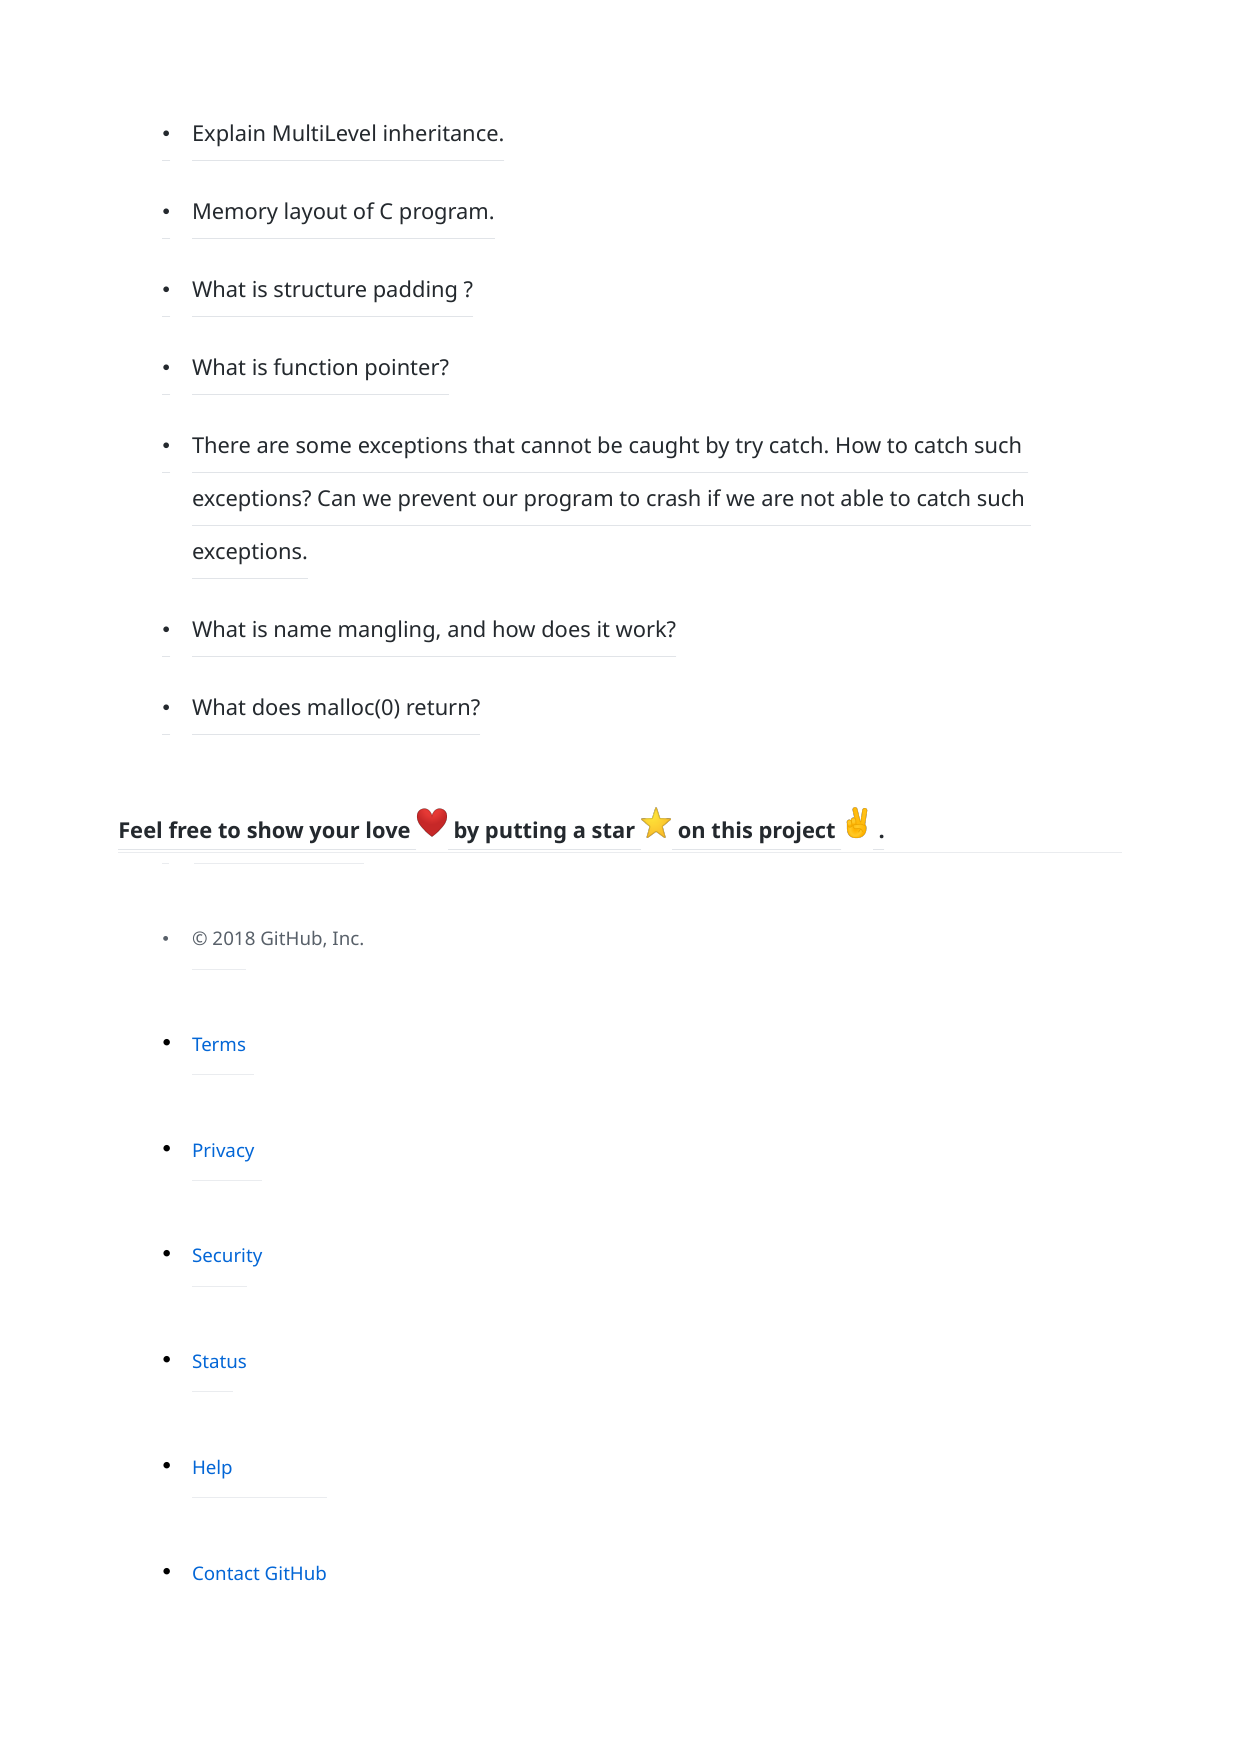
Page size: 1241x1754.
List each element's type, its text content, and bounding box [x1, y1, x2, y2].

list Status [162, 1286, 1097, 1374]
list Security [162, 1180, 1097, 1268]
subtitle Feel free to show your love by putting a star on this project . [118, 807, 1122, 852]
list Terms [162, 968, 1097, 1057]
list What is name mangling, and how does it work? [162, 613, 1122, 656]
list What is structure padding ? [162, 274, 1122, 316]
picture [640, 806, 672, 839]
list Help [162, 1391, 1122, 1479]
list Privacy [162, 1074, 1097, 1162]
list What does malloc(0) return? [162, 691, 1122, 734]
list What is function pointer? [162, 352, 1122, 394]
picture [841, 806, 873, 839]
list Memory layout of C program. [162, 196, 1122, 238]
list Explain MultiLevel inheritance. [162, 118, 1122, 161]
list There are some exceptions that cannot be caught by try catch. How to catch such exceptions? Can we prevent our program to crash if we are not able to catch such exceptions. [162, 430, 1122, 578]
picture [416, 806, 448, 839]
list © 2018 GitHub, Inc. [162, 863, 1097, 951]
list Contact GitHub [162, 1497, 1097, 1585]
